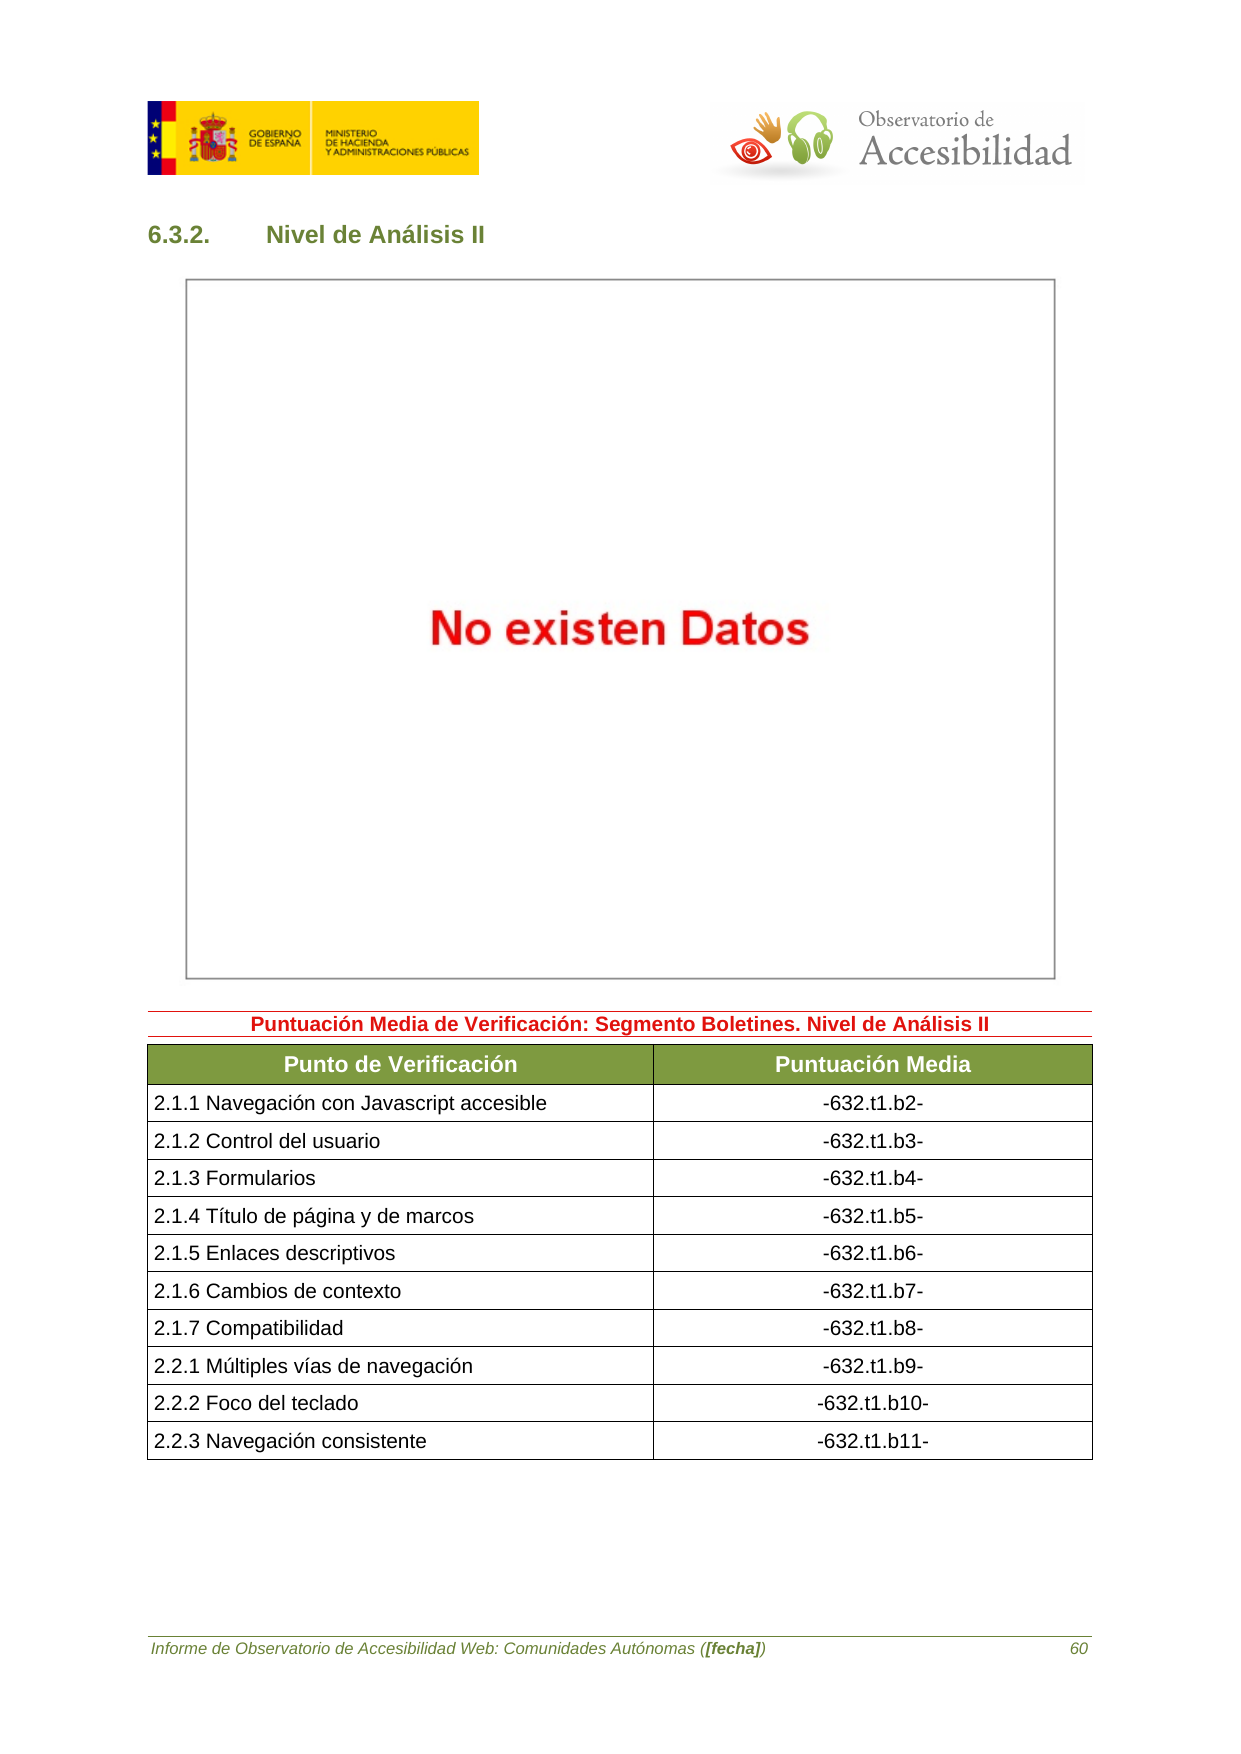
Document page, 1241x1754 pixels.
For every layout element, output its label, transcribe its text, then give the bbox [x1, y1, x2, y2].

table_cell -632.t1.b4- [654, 1160, 1092, 1196]
table_cell 2.1.4 Título de página y de marcos [148, 1197, 653, 1234]
table_cell 2.1.6 Cambios de contexto [148, 1272, 653, 1309]
table_cell 2.1.1 Navegación con Javascript accesible [148, 1085, 653, 1121]
table_cell -632.t1.b2- [654, 1085, 1092, 1121]
table_cell 2.2.3 Navegación consistente [148, 1422, 653, 1459]
text Puntuación Media de Verificación: Segmento Boletines. Nivel de Análisis II [148, 1012, 1092, 1036]
table_cell 2.2.1 Múltiples vías de navegación [148, 1347, 653, 1384]
table_cell -632.t1.b7- [654, 1272, 1092, 1309]
table_cell -632.t1.b9- [654, 1347, 1092, 1384]
picture [147, 101, 479, 175]
table_cell -632.t1.b5- [654, 1197, 1092, 1234]
table_cell 2.1.5 Enlaces descriptivos [148, 1235, 653, 1271]
table_cell 2.1.2 Control del usuario [148, 1122, 653, 1159]
table_cell 2.2.2 Foco del teclado [148, 1385, 653, 1421]
table_cell 2.1.7 Compatibilidad [148, 1310, 653, 1346]
table_cell -632.t1.b11- [654, 1422, 1092, 1459]
table_cell -632.t1.b6- [654, 1235, 1092, 1271]
table_cell -632.t1.b8- [654, 1310, 1092, 1346]
table_cell 2.1.3 Formularios [148, 1160, 653, 1196]
table_cell -632.t1.b3- [654, 1122, 1092, 1159]
picture [710, 102, 1086, 185]
picture [178, 276, 1062, 986]
table_header Puntuación Media [654, 1045, 1092, 1084]
table_cell -632.t1.b10- [654, 1385, 1092, 1421]
subtitle Nivel de Análisis II [148, 220, 1092, 248]
table_header Punto de Verificación [148, 1045, 653, 1084]
